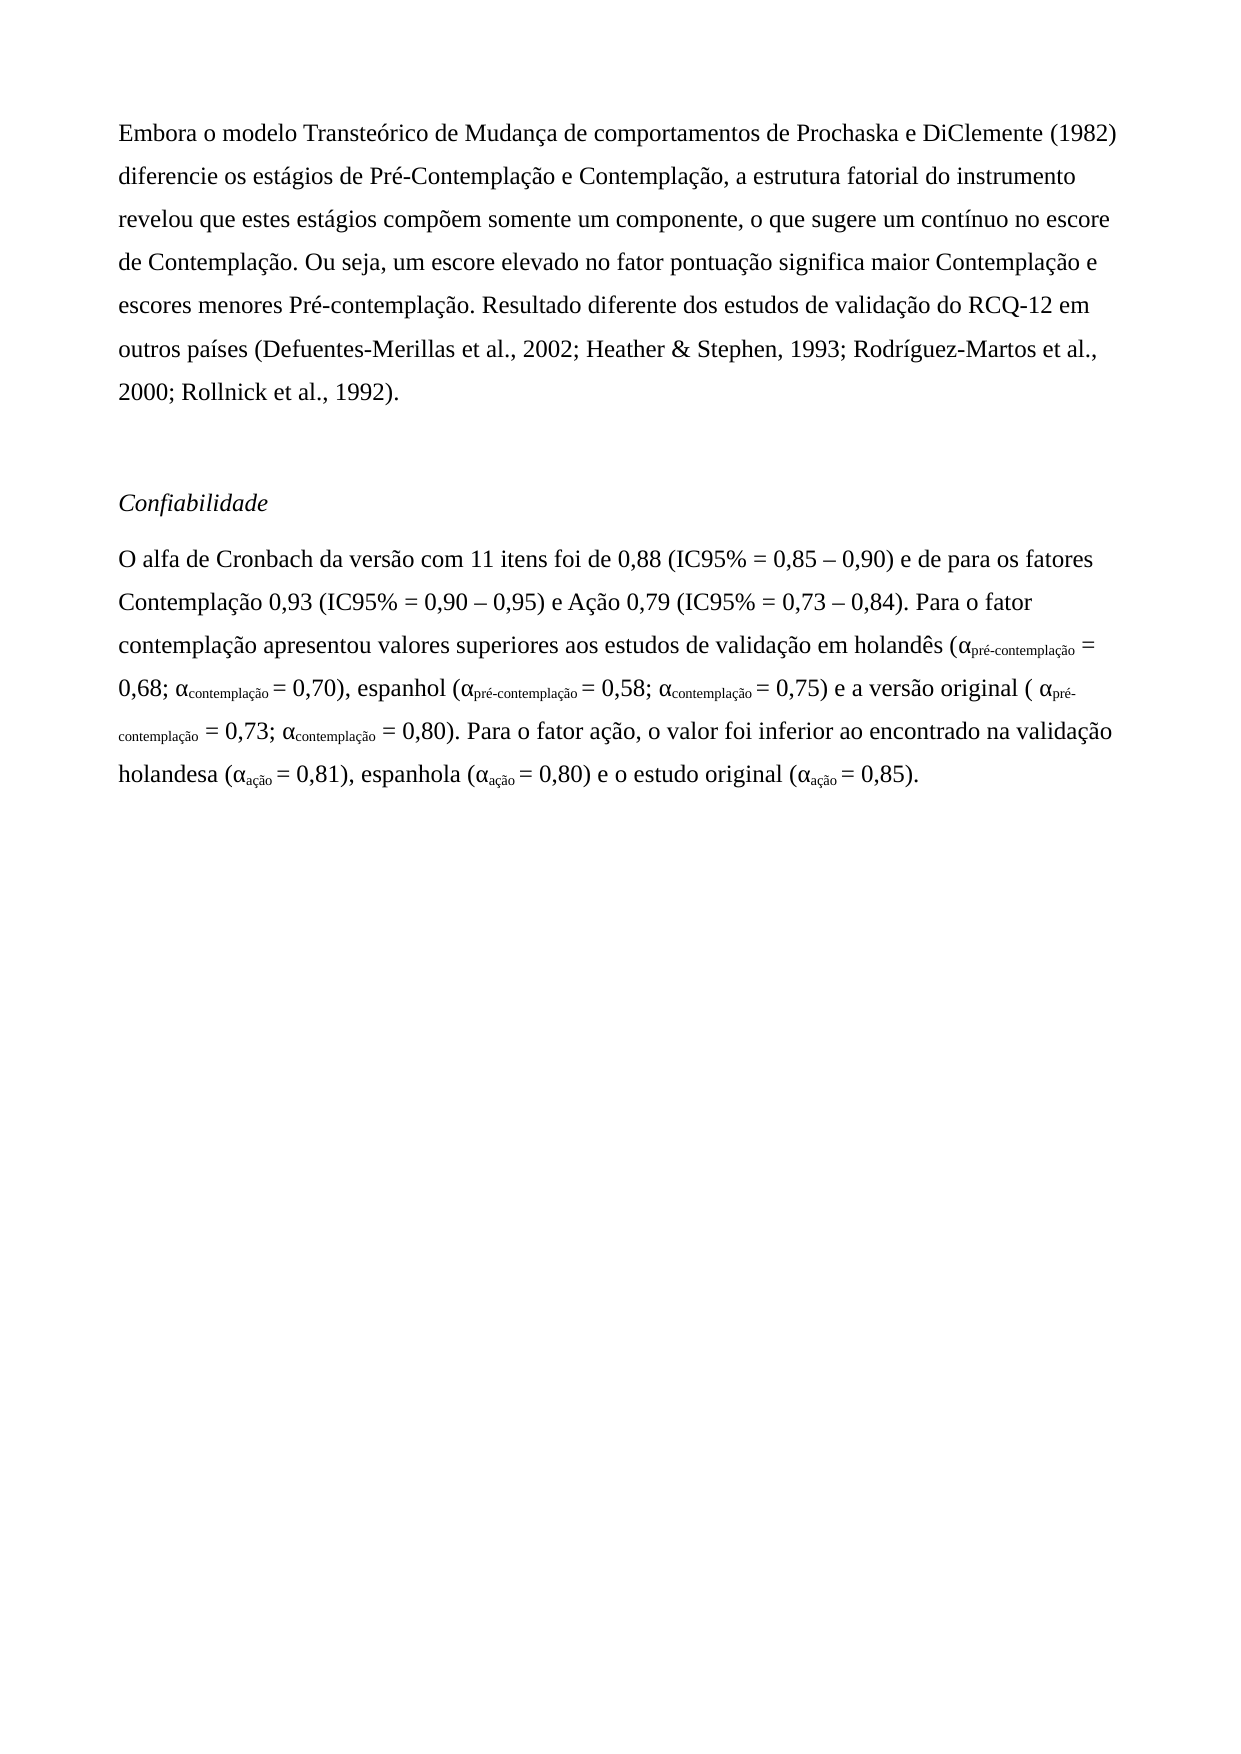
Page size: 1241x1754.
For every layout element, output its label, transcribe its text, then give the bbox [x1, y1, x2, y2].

text Confiabilidade [118, 488, 1122, 517]
text O alfa de Cronbach da versão com 11 itens foi de 0,88 (IC95% = 0,85 – 0,90) e de para os fatores Contemplação 0,93 (IC95% = 0,90 – 0,95) e Ação 0,79 (IC95% = 0,73 – 0,84). Para o fator contemplação apresentou valores superiores aos estudos de validação em holandês (αpré-contemplação = 0,68; αcontemplação = 0,70), espanhol (αpré-contemplação = 0,58; αcontemplação = 0,75) e a versão original ( αpré-contemplação = 0,73; αcontemplação = 0,80). Para o fator ação, o valor foi inferior ao encontrado na validação holandesa (αação = 0,81), espanhola (αação = 0,80) e o estudo original (αação = 0,85). [118, 544, 1122, 788]
text Embora o modelo Transteórico de Mudança de comportamentos de Prochaska e DiClemente (1982) diferencie os estágios de Pré-Contemplação e Contemplação, a estrutura fatorial do instrumento revelou que estes estágios compõem somente um componente, o que sugere um contínuo no escore de Contemplação. Ou seja, um escore elevado no fator pontuação significa maior Contemplação e escores menores Pré-contemplação. Resultado diferente dos estudos de validação do RCQ-12 em outros países (Defuentes-Merillas et al., 2002; Heather & Stephen, 1993; Rodríguez-Martos et al., 2000; Rollnick et al., 1992). [118, 118, 1122, 406]
